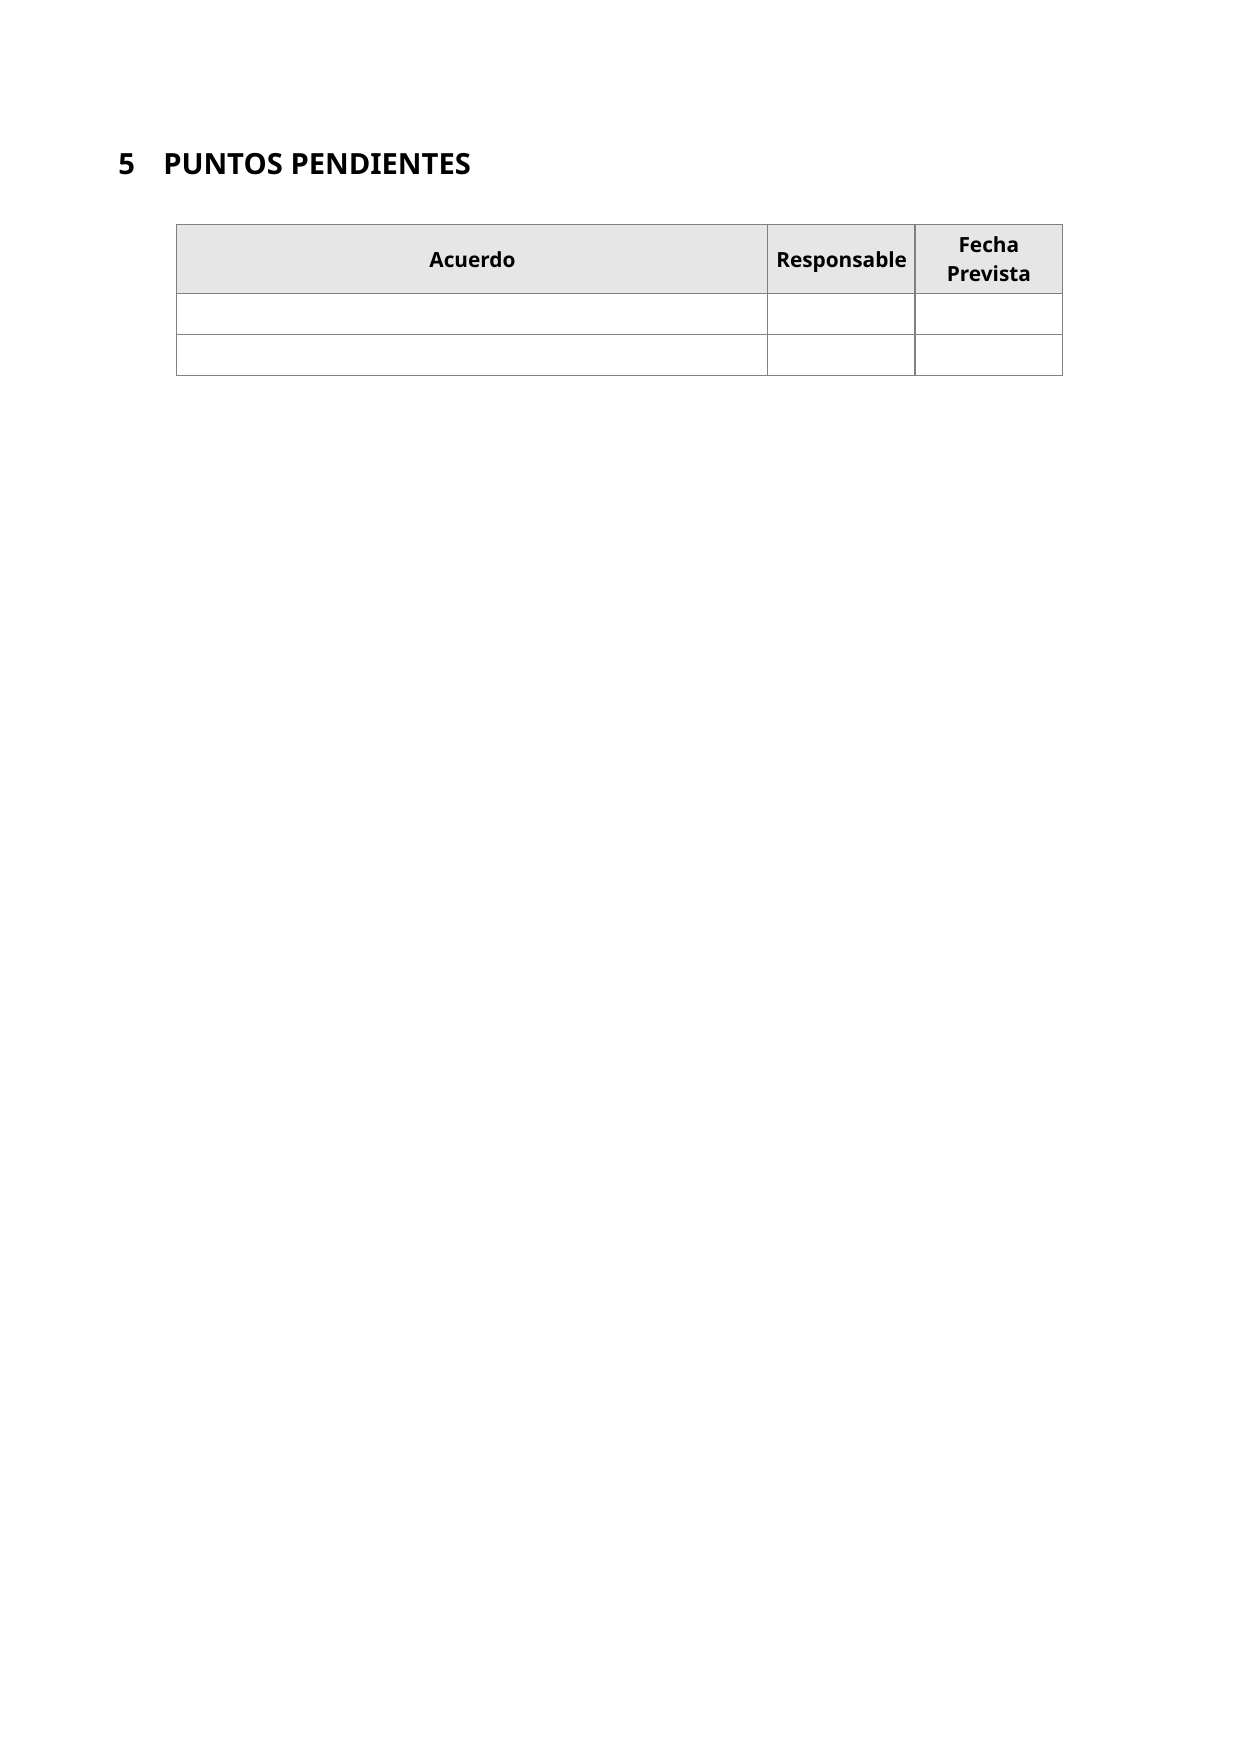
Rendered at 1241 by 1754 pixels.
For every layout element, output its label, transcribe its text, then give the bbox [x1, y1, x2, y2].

table_header Responsable [768, 225, 914, 293]
table_cell [177, 335, 767, 375]
table_cell [768, 294, 914, 334]
table_cell [916, 335, 1062, 375]
subtitle PUNTOS PENDIENTES [118, 143, 1122, 183]
table_cell [768, 335, 914, 375]
table_header Fecha Prevista [916, 225, 1062, 293]
table_cell [916, 294, 1062, 334]
table_header Acuerdo [177, 225, 767, 293]
table_cell [177, 294, 767, 334]
